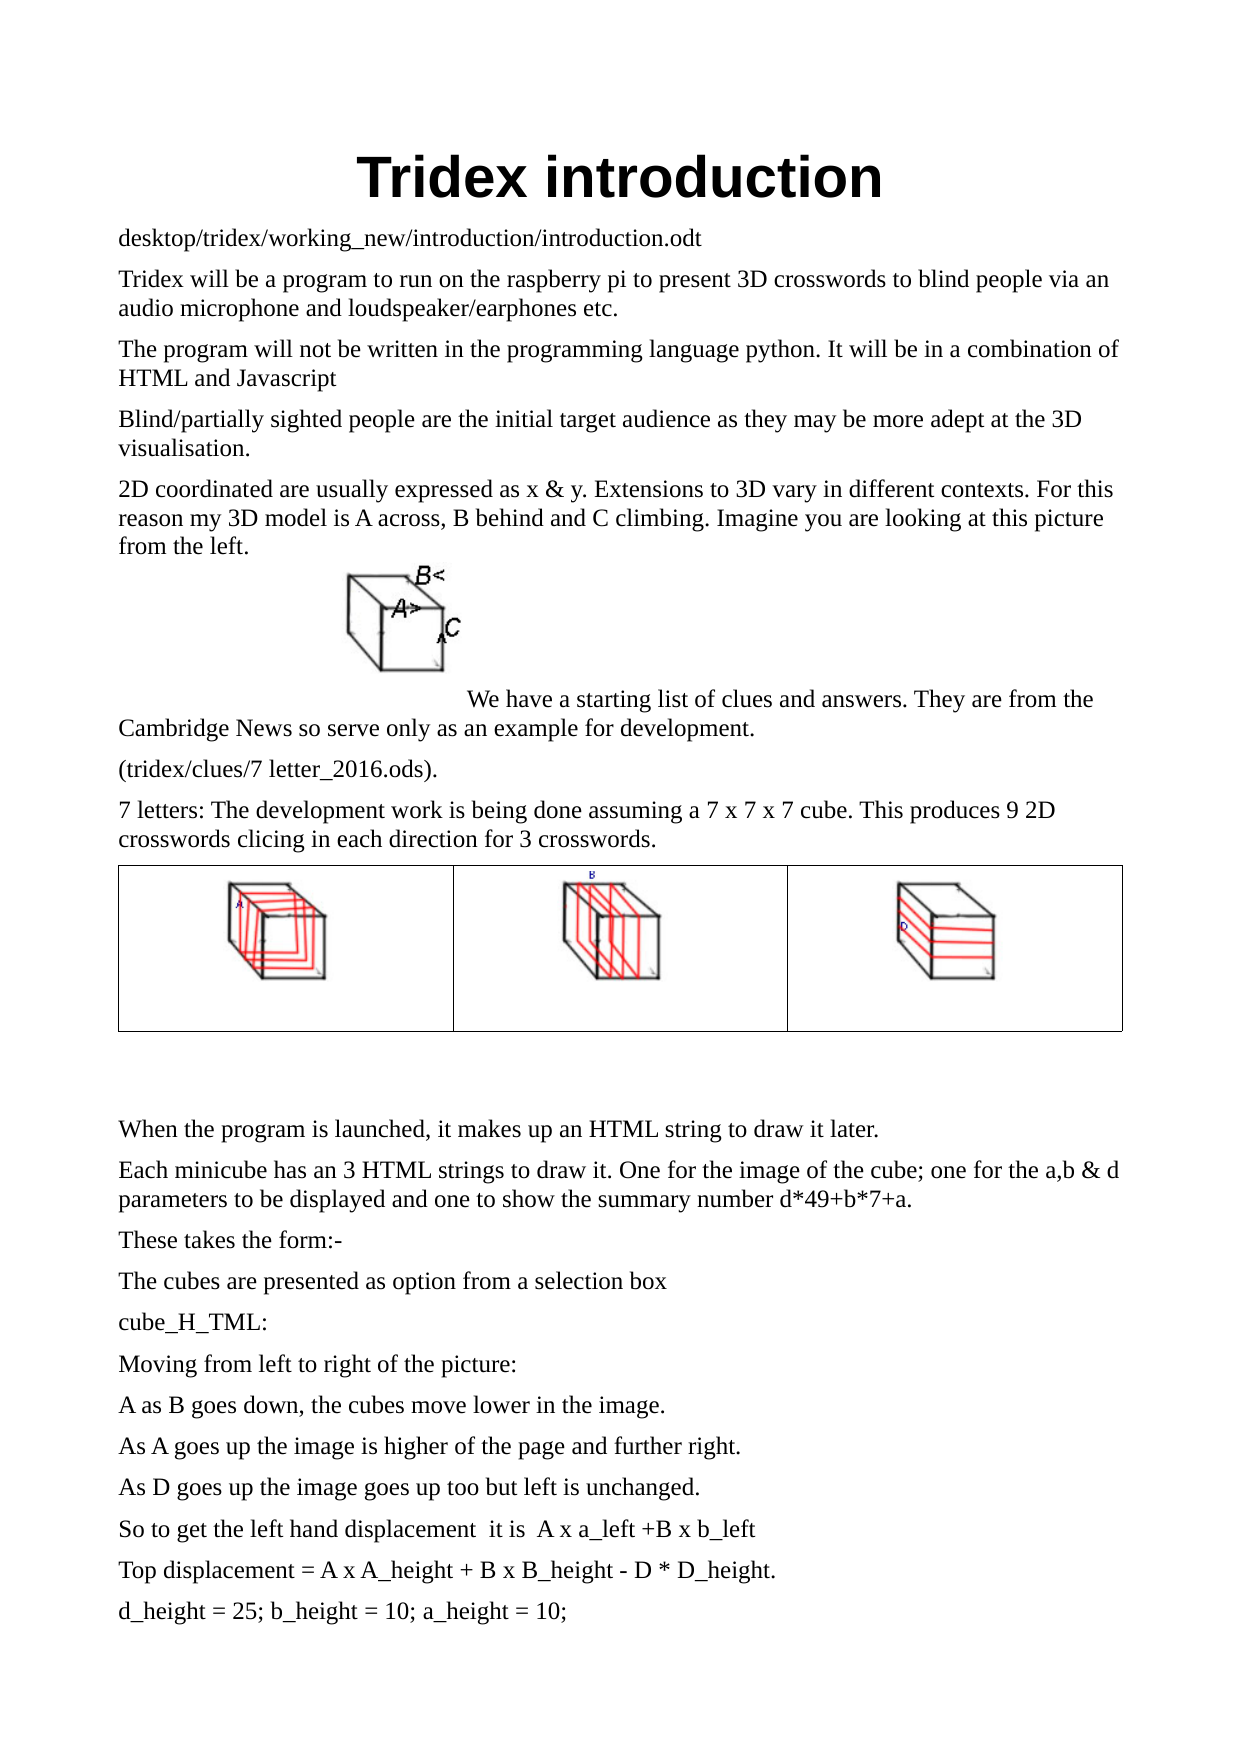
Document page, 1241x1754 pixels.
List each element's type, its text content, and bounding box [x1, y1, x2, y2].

text These takes the form:- [118, 1225, 1122, 1254]
text Top displacement = A x A_height + B x B_height - D * D_height. [118, 1555, 1122, 1584]
text The cubes are presented as option from a selection box [118, 1266, 1122, 1295]
table_header [454, 866, 787, 1031]
text A as B goes down, the cubes move lower in the image. [118, 1390, 1122, 1419]
text 7 letters: The development work is being done assuming a 7 x 7 x 7 cube. This produces 9 2D crosswords clicing in each direction for 3 crosswords. [118, 795, 1122, 853]
text When the program is launched, it makes up an HTML string to draw it later. [118, 1114, 1122, 1142]
text Each minicube has an 3 HTML strings to draw it. One for the image of the cube; one for the a,b & d parameters to be displayed and one to show the summary number d*49+b*7+a. [118, 1155, 1122, 1212]
text cube_H_TML: [118, 1307, 1122, 1336]
text As D goes up the image goes up too but left is unchanged. [118, 1472, 1122, 1501]
text (tridex/clues/7 letter_2016.ods). [118, 754, 1122, 783]
text desktop/tridex/working_new/introduction/introduction.odt [118, 223, 1122, 251]
text Blind/partially sighted people are the initial target audience as they may be more adept at the 3D visualisation. [118, 404, 1122, 461]
text The program will not be written in the programming language python. It will be in a combination of HTML and Javascript [118, 334, 1122, 391]
text So to get the left hand displacement it is A x a_left +B x b_left [118, 1514, 1122, 1542]
text We have a starting list of clues and answers. They are from the Cambridge News so serve only as an example for development. [118, 684, 1122, 741]
title Tridex introduction [118, 143, 1122, 210]
table_header [119, 866, 453, 1031]
text As A goes up the image is higher of the page and further right. [118, 1431, 1122, 1460]
text Moving from left to right of the picture: [118, 1349, 1122, 1377]
picture [557, 871, 683, 997]
text 2D coordinated are usually expressed as x & y. Extensions to 3D vary in different contexts. For this reason my 3D model is A across, B behind and C climbing. Imagine you are looking at this picture from the left. [118, 474, 1122, 560]
picture [222, 871, 349, 997]
table_header [788, 866, 1122, 1031]
picture [341, 562, 467, 689]
picture [891, 871, 1018, 997]
text Tridex will be a program to run on the raspberry pi to present 3D crosswords to blind people via an audio microphone and loudspeaker/earphones etc. [118, 264, 1122, 321]
text d_height = 25; b_height = 10; a_height = 10; [118, 1596, 1122, 1625]
